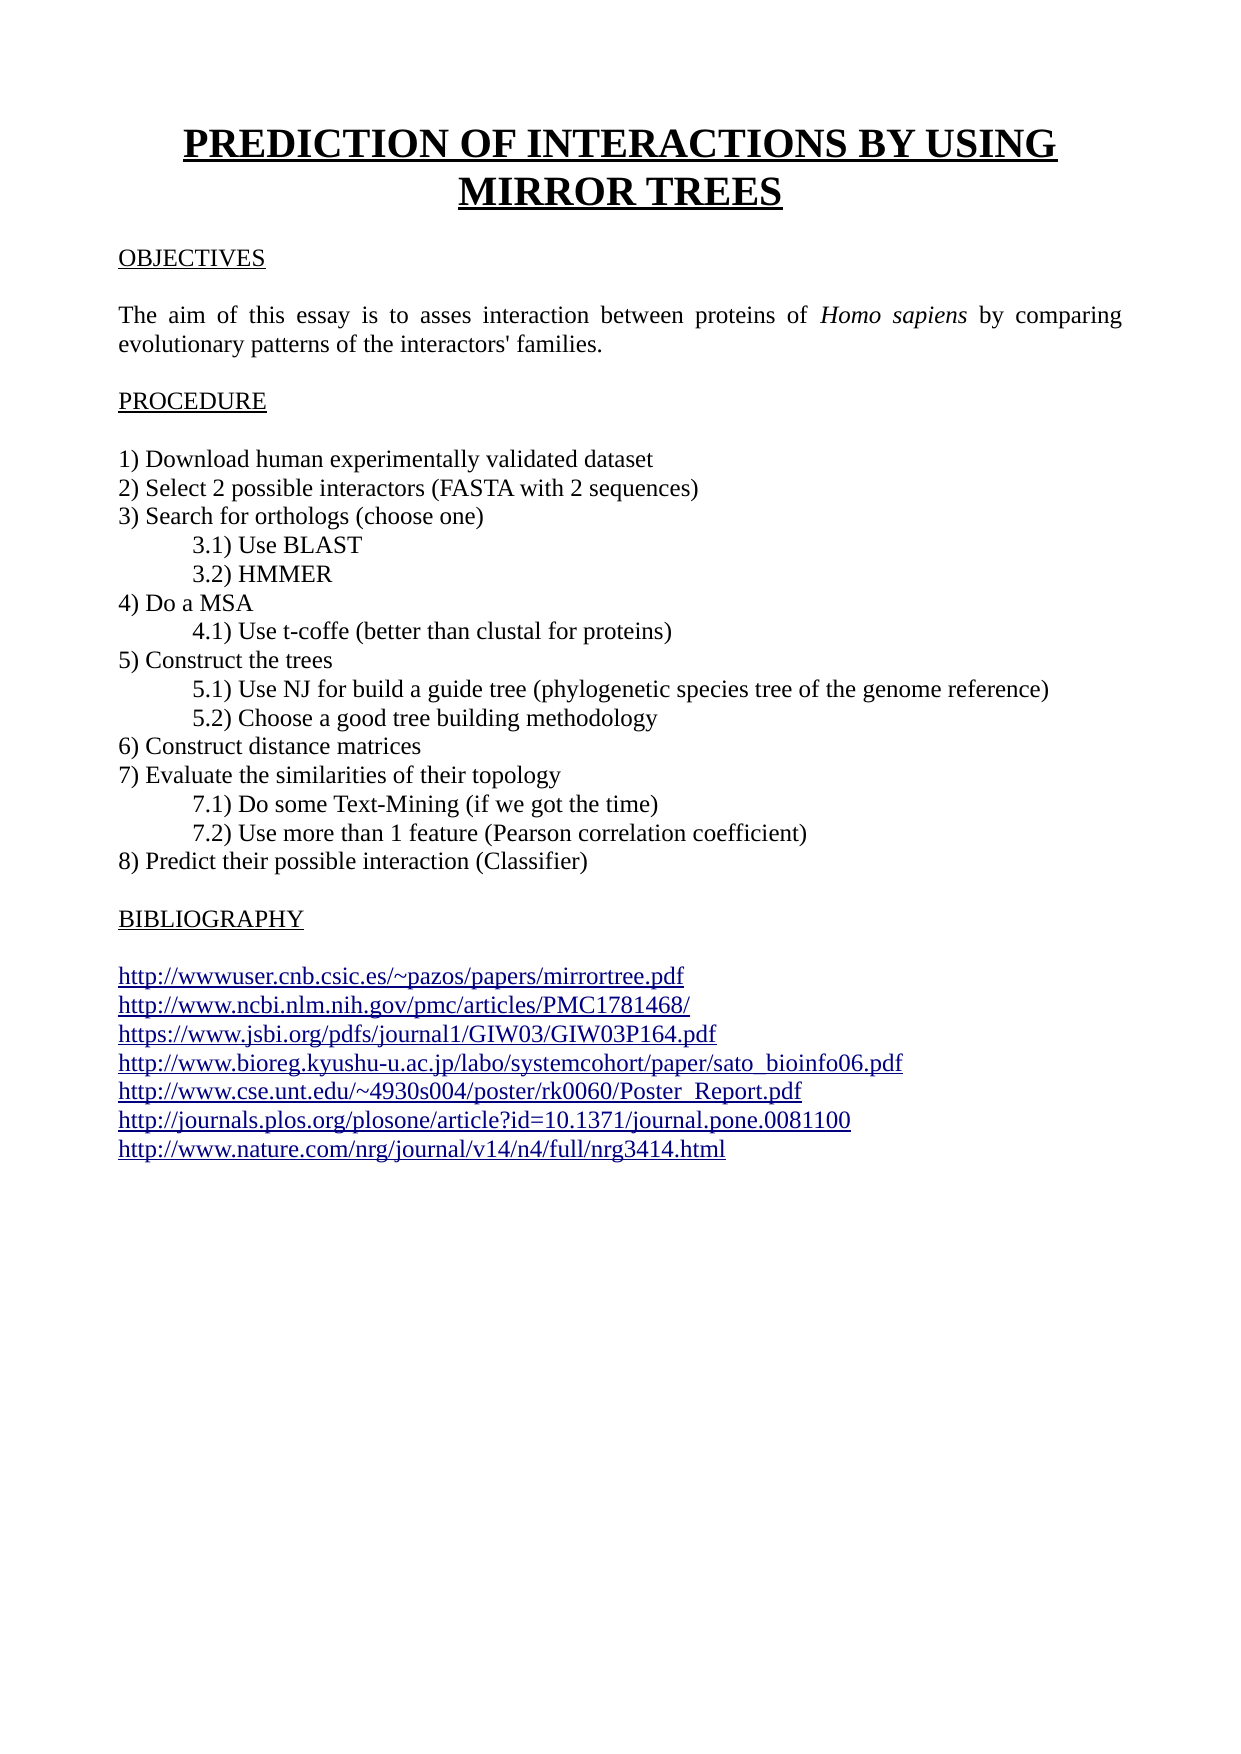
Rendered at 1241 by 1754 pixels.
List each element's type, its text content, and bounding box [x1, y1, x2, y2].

text OBJECTIVES [118, 243, 1122, 271]
text PREDICTION OF INTERACTIONS BY USING MIRROR TREES [118, 118, 1122, 214]
text The aim of this essay is to asses interaction between proteins of Homo sapiens by comparing evolutionary patterns of the interactors' families. [118, 300, 1122, 358]
text 7) Evaluate the similarities of their topology [118, 760, 1122, 789]
text 7.1) Do some Text-Mining (if we got the time) [118, 789, 1122, 818]
text http://www.nature.com/nrg/journal/v14/n4/full/nrg3414.html [118, 1134, 1122, 1163]
text 8) Predict their possible interaction (Classifier) [118, 846, 1122, 875]
text 3.2) HMMER [118, 559, 1122, 588]
text PROCEDURE [118, 386, 1122, 415]
text 3) Search for orthologs (choose one) [118, 501, 1122, 530]
text https://www.jsbi.org/pdfs/journal1/GIW03/GIW03P164.pdf [118, 1019, 1122, 1048]
text 6) Construct distance matrices [118, 731, 1122, 760]
text 7.2) Use more than 1 feature (Pearson correlation coefficient) [118, 818, 1122, 846]
text http://www.bioreg.kyushu-u.ac.jp/labo/systemcohort/paper/sato_bioinfo06.pdf [118, 1048, 1122, 1076]
text 3.1) Use BLAST [118, 530, 1122, 559]
text 1) Download human experimentally validated dataset [118, 444, 1122, 473]
text 5.2) Choose a good tree building methodology [118, 703, 1122, 731]
text 4.1) Use t-coffe (better than clustal for proteins) [118, 616, 1122, 645]
text 4) Do a MSA [118, 588, 1122, 616]
text http://www.ncbi.nlm.nih.gov/pmc/articles/PMC1781468/ [118, 990, 1122, 1019]
text http://journals.plos.org/plosone/article?id=10.1371/journal.pone.0081100 [118, 1105, 1122, 1134]
text 5) Construct the trees [118, 645, 1122, 674]
text 2) Select 2 possible interactors (FASTA with 2 sequences) [118, 473, 1122, 501]
text 5.1) Use NJ for build a guide tree (phylogenetic species tree of the genome reference) [118, 674, 1122, 703]
text http://www.cse.unt.edu/~4930s004/poster/rk0060/Poster_Report.pdf [118, 1076, 1122, 1105]
text http://wwwuser.cnb.csic.es/~pazos/papers/mirrortree.pdf [118, 961, 1122, 990]
text BIBLIOGRAPHY [118, 904, 1122, 933]
